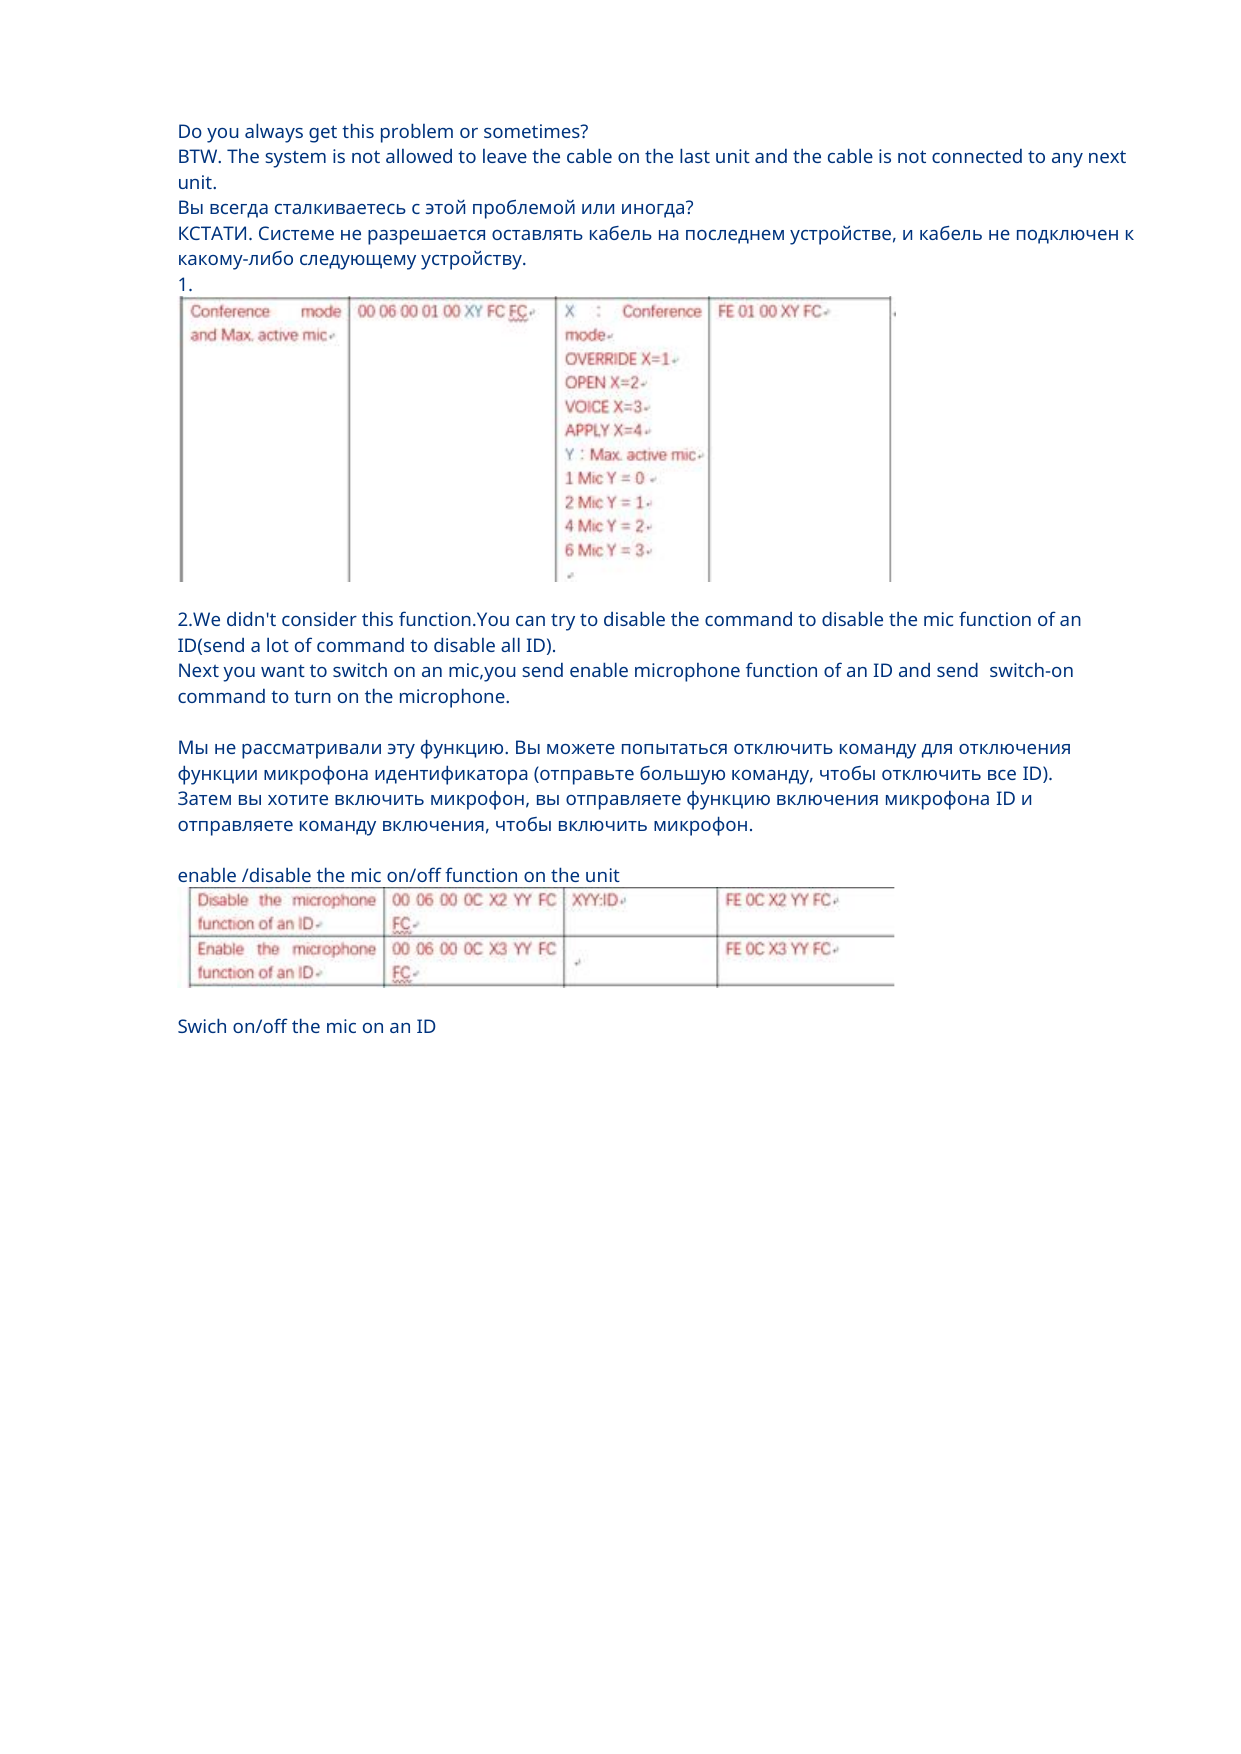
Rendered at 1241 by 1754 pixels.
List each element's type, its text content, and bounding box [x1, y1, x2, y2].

text 1. [177, 271, 1152, 297]
text Мы не рассматривали эту функцию. Вы можете попытаться отключить команду для отключения функции микрофона идентификатора (отправьте большую команду, чтобы отключить все ID). [177, 734, 1152, 785]
text Do you always get this problem or sometimes? [177, 118, 1152, 144]
text Next you want to switch on an mic,you send enable microphone function of an ID and send switch-on command to turn on the microphone. [177, 658, 1152, 709]
picture [177, 887, 895, 988]
picture [177, 296, 896, 582]
text BTW. The system is not allowed to leave the cable on the last unit and the cable is not connected to any next unit. [177, 144, 1152, 195]
text Swich on/off the mic on an ID [177, 1013, 1152, 1038]
text Затем вы хотите включить микрофон, вы отправляете функцию включения микрофона ID и отправляете команду включения, чтобы включить микрофон. [177, 785, 1152, 836]
text enable /disable the mic on/off function on the unit [177, 862, 1152, 887]
text Вы всегда сталкиваетесь с этой проблемой или иногда? [177, 195, 1152, 220]
text КСТАТИ. Системе не разрешается оставлять кабель на последнем устройстве, и кабель не подключен к какому-либо следующему устройству. [177, 220, 1152, 271]
text 2.We didn't consider this function.You can try to disable the command to disable the mic function of an ID(send a lot of command to disable all ID). [177, 607, 1152, 658]
